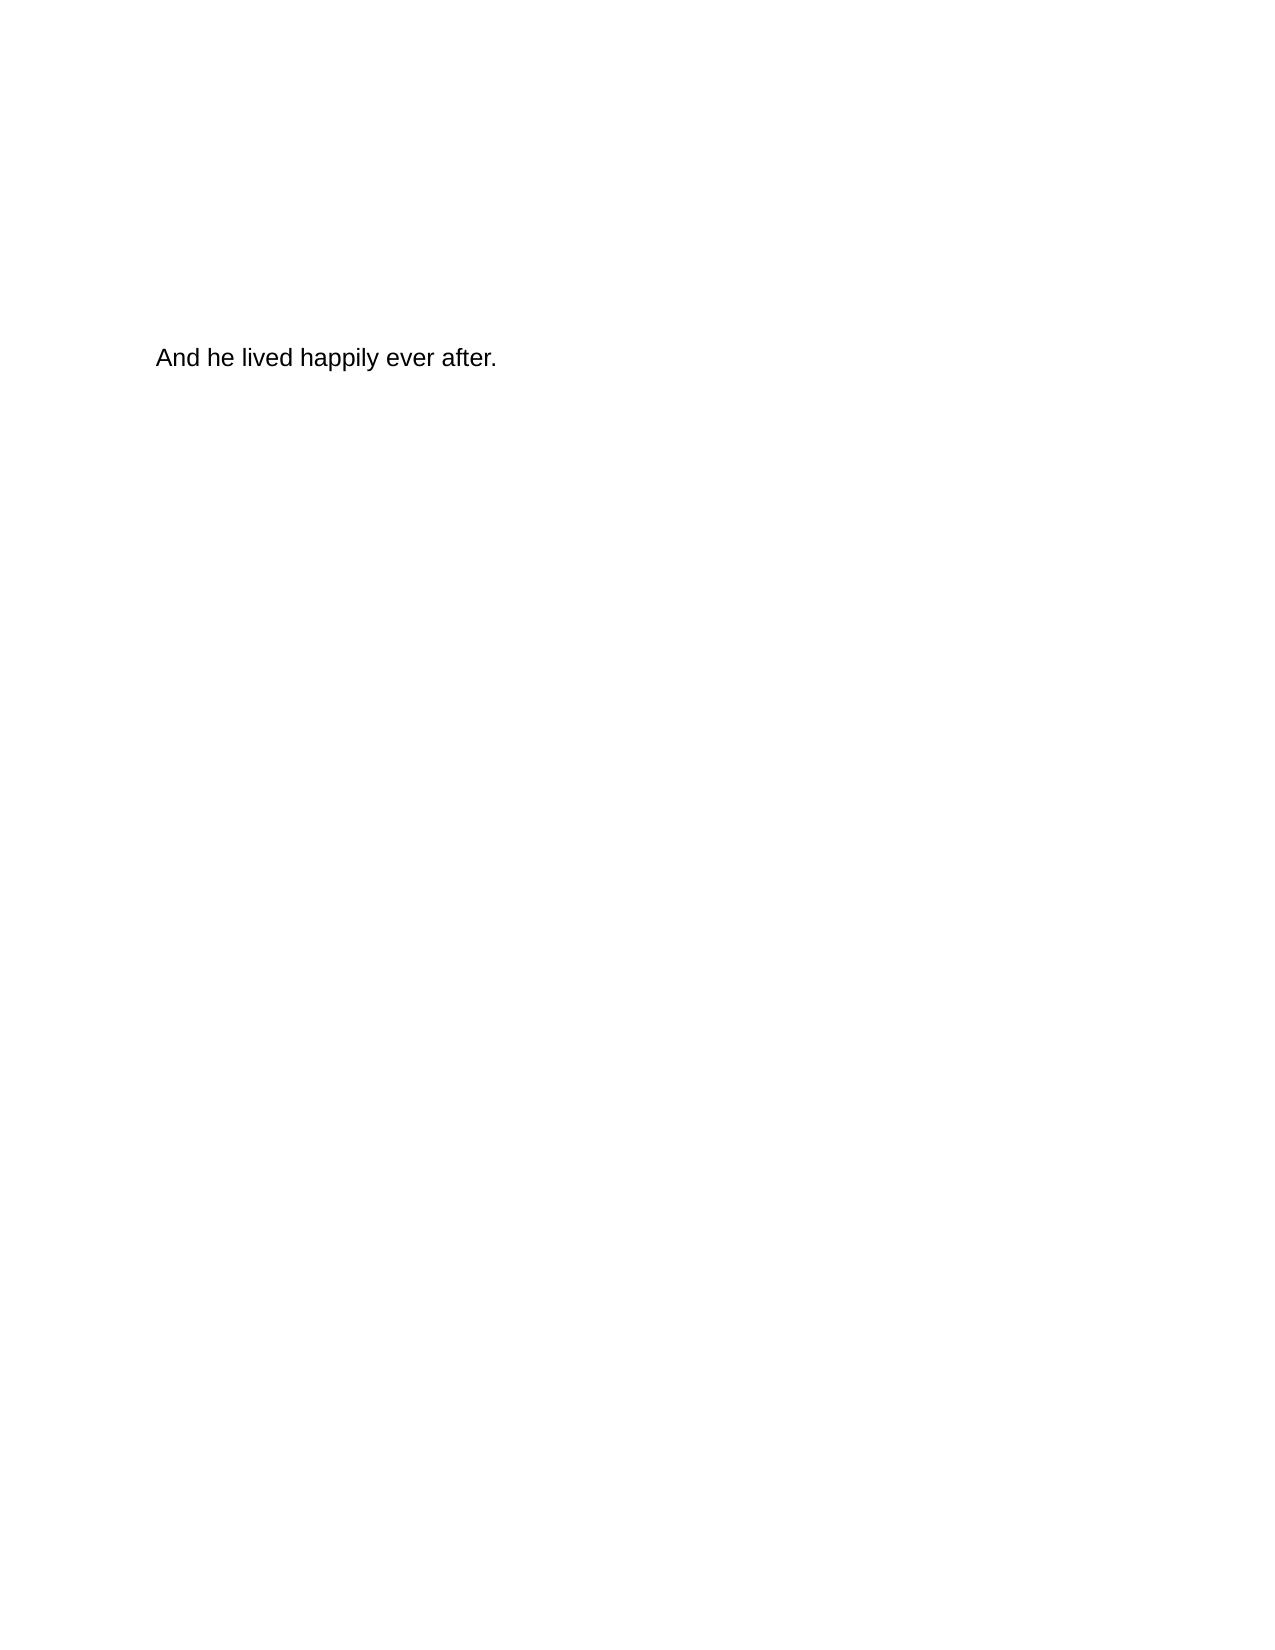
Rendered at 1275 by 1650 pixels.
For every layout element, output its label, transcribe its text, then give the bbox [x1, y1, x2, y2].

text And he lived happily ever after. [118, 342, 1157, 371]
